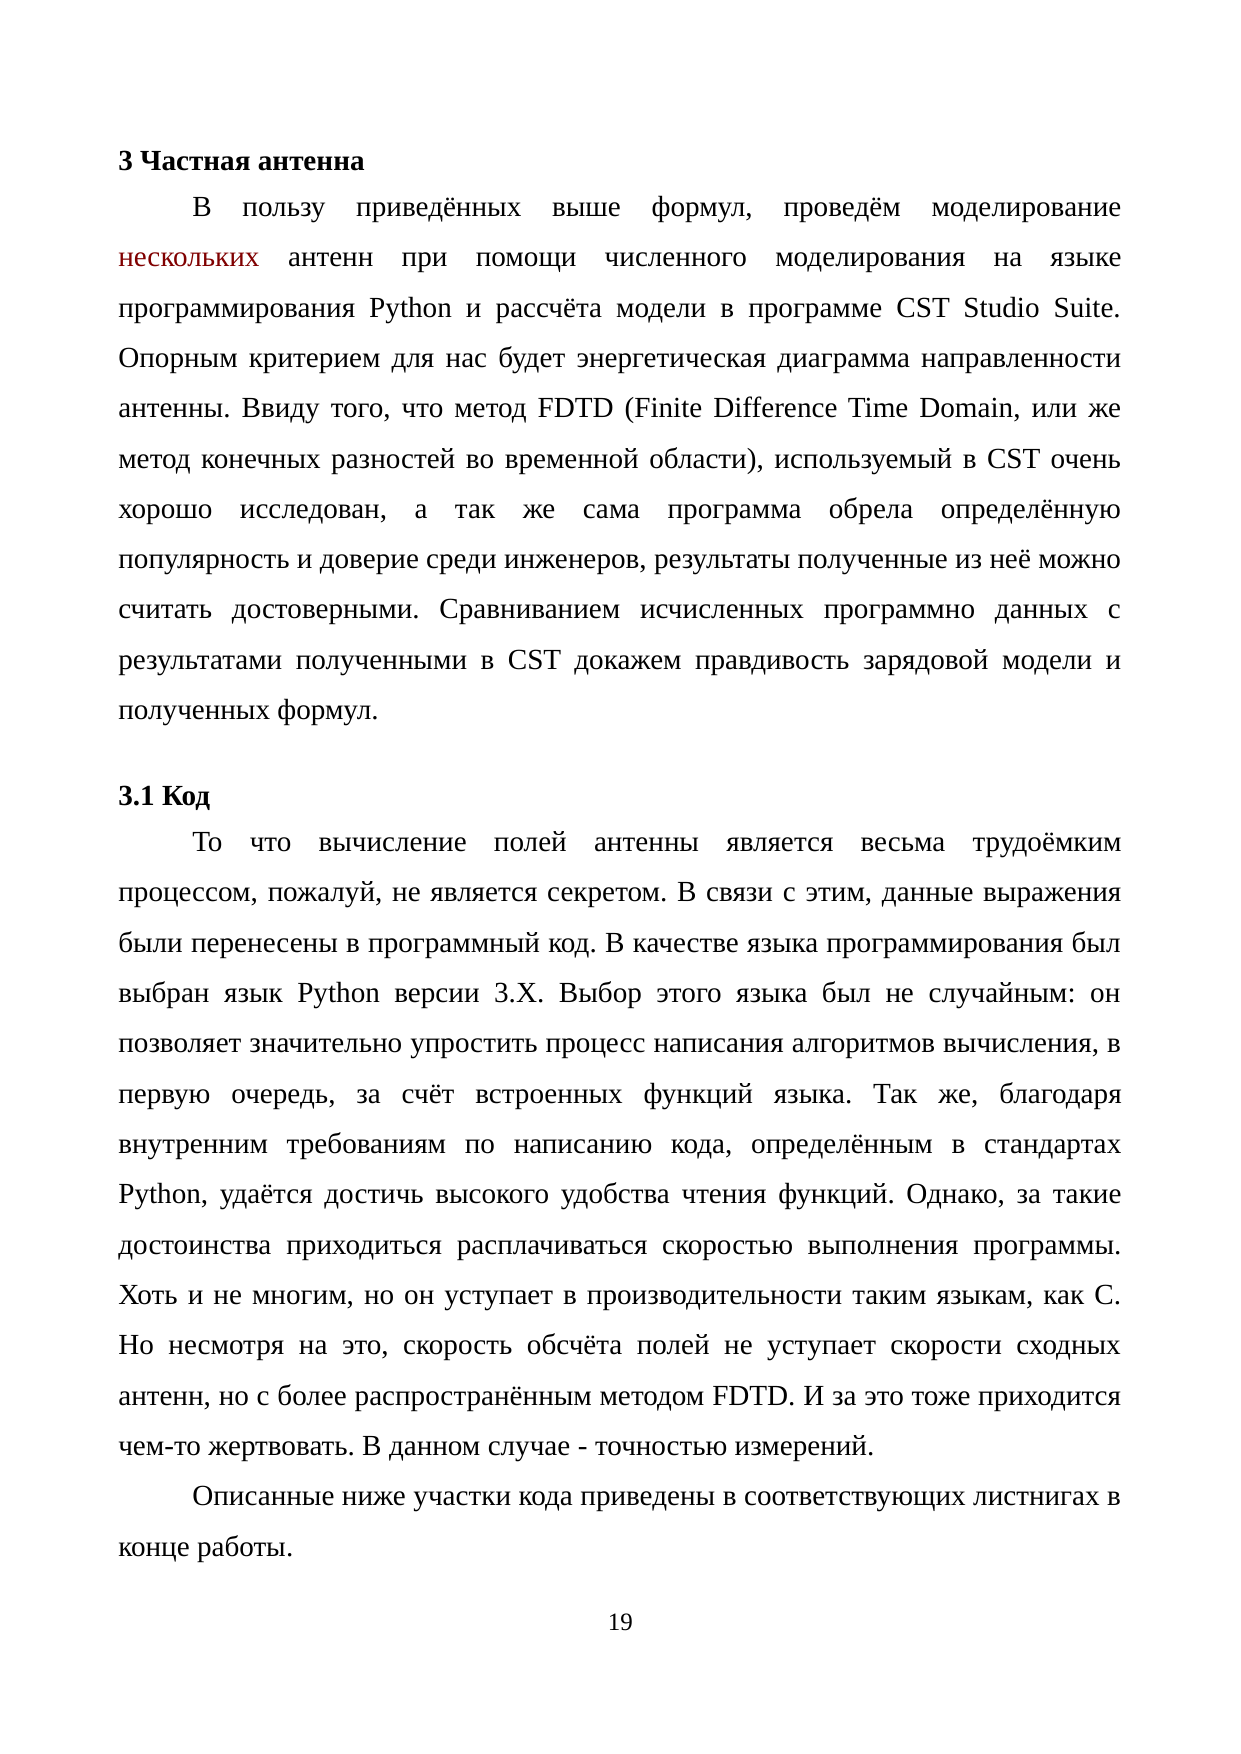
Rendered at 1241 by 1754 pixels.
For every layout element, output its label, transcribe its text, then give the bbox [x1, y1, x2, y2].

text То что вычисление полей антенны является весьма трудоёмким процессом, пожалуй, не является секретом. В связи с этим, данные выражения были перенесены в программный код. В качестве языка программирования был выбран язык Python версии 3.X. Выбор этого языка был не случайным: он позволяет значительно упростить процесс написания алгоритмов вычисления, в первую очередь, за счёт встроенных функций языка. Так же, благодаря внутренним требованиям по написанию кода, определённым в стандартах Python, удаётся достичь высокого удобства чтения функций. Однако, за такие достоинства приходиться расплачиваться скоростью выполнения программы. Хоть и не многим, но он уступает в производительности таким языкам, как С. Но несмотря на это, скорость обсчёта полей не уступает скорости сходных антенн, но с более распространённым методом FDTD. И за это тоже приходится чем-то жертвовать. В данном случае ‑ точностью измерений. [118, 824, 1122, 1462]
subtitle 3.1 Код [118, 778, 1122, 812]
text Описанные ниже участки кода приведены в соответствующих листнигах в конце работы. [118, 1478, 1122, 1562]
text В пользу приведённых выше формул, проведём моделирование нескольких антенн при помощи численного моделирования на языке программирования Python и рассчёта модели в программе CST Studio Suite. Опорным критерием для нас будет энергетическая диаграмма направленности антенны. Ввиду того, что метод FDTD (Finite Difference Time Domain, или же метод конечных разностей во временной области), используемый в CST очень хорошо исследован, а так же сама программа обрела определённую популярность и доверие среди инженеров, результаты полученные из неё можно считать достоверными. Сравниванием исчисленных программно данных с результатами полученными в CST докажем правдивость зарядовой модели и полученных формул. [118, 189, 1122, 726]
subtitle 3 Частная антенна [118, 143, 1122, 177]
